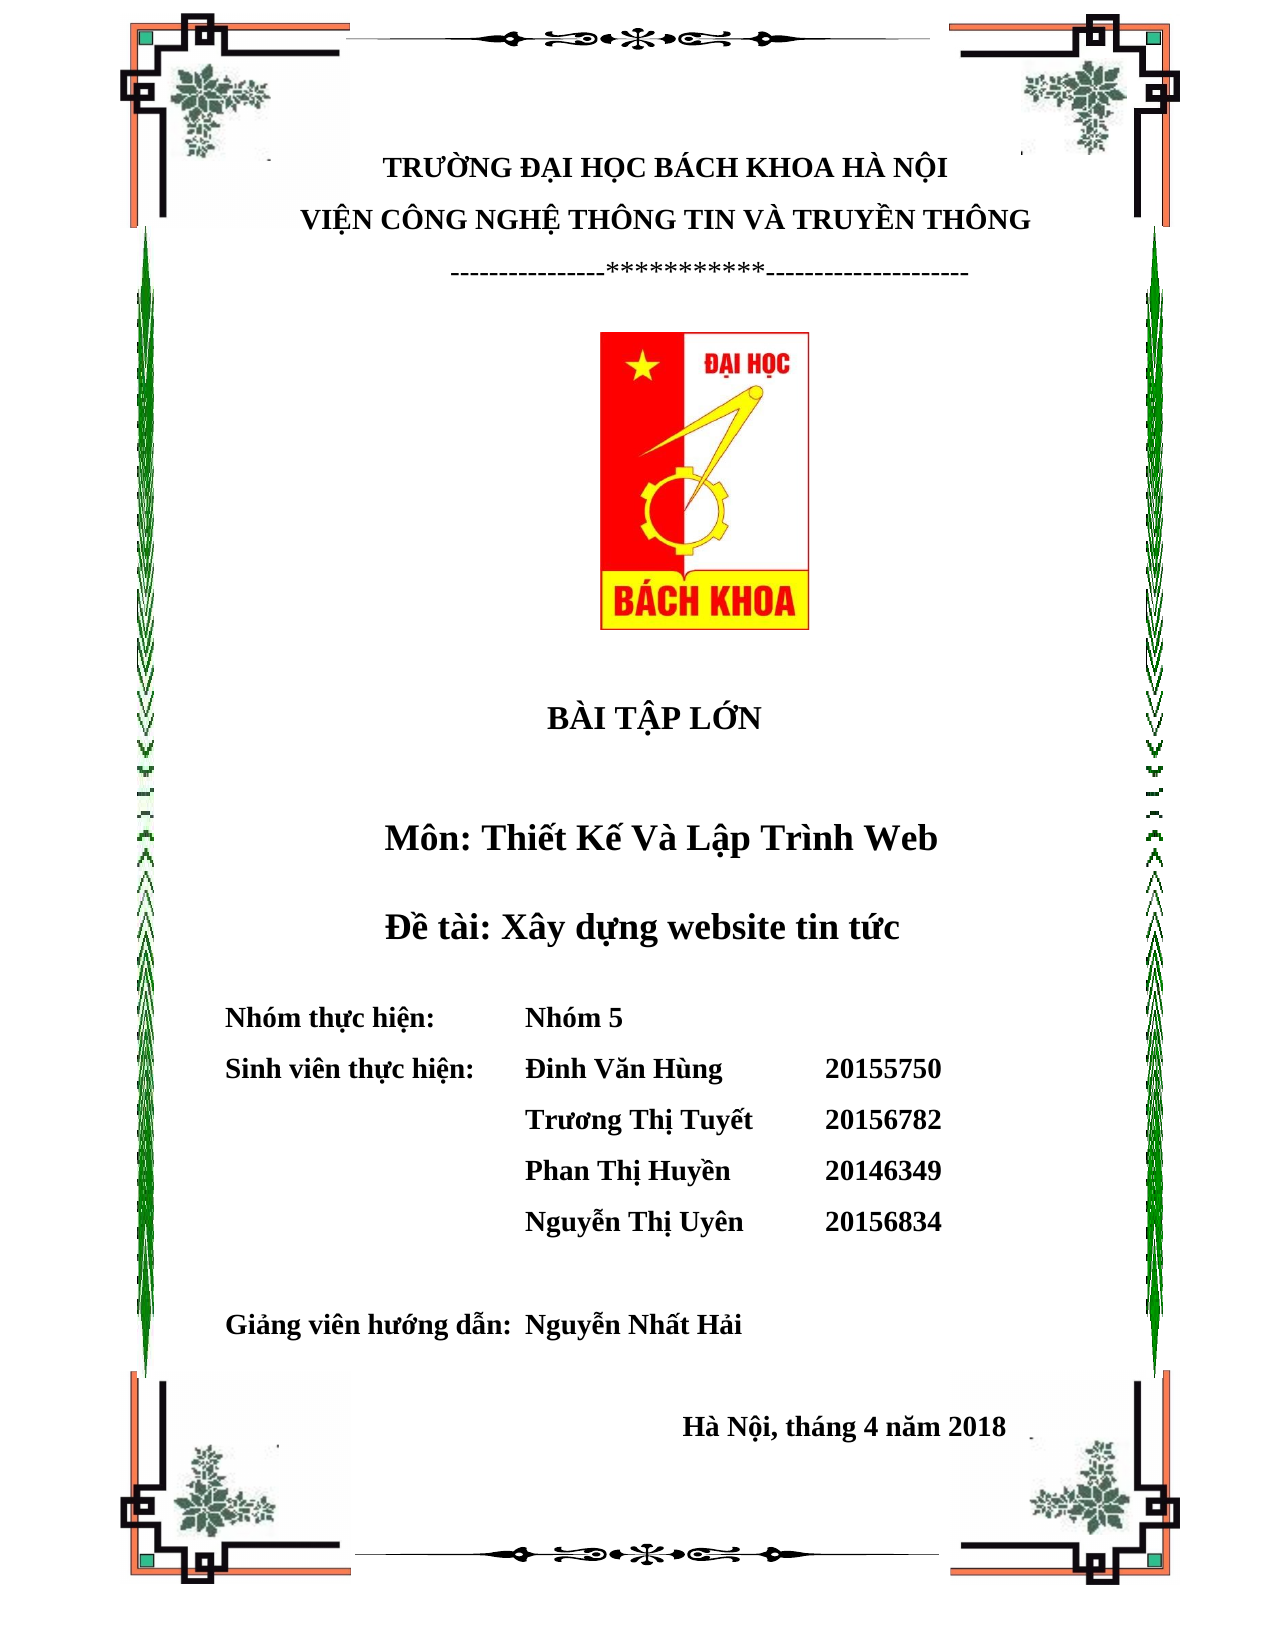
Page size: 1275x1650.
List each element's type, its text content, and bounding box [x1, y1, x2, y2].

text BÀI TẬP LỚN [300, 698, 1125, 737]
text VIỆN CÔNG NGHỆ THÔNG TIN VÀ TRUYỀN THÔNG [154, 201, 1125, 237]
text Nhóm thực hiện: Nhóm 5 [154, 1000, 1125, 1033]
text Trương Thị Tuyết 20156782 [300, 1102, 1125, 1136]
text Hà Nội, tháng 4 năm 2018 [351, 1409, 950, 1443]
text TRƯỜNG ĐẠI HỌC BÁCH KHOA HÀ NỘI [350, 150, 949, 183]
text Phan Thị Huyền 20146349 [300, 1153, 1125, 1187]
text Nguyễn Thị Uyên 20156834 [300, 1204, 1125, 1238]
text Giảng viên hướng dẫn: Nguyễn Nhất Hải [154, 1307, 1125, 1340]
text Môn: Thiết Kế Và Lập Trình Web [300, 816, 1125, 859]
text Sinh viên thực hiện: Đinh Văn Hùng 20155750 [154, 1051, 1125, 1084]
text ----------------***********--------------------- [300, 254, 1125, 288]
text Đề tài: Xây dựng website tin tức [300, 904, 1125, 947]
